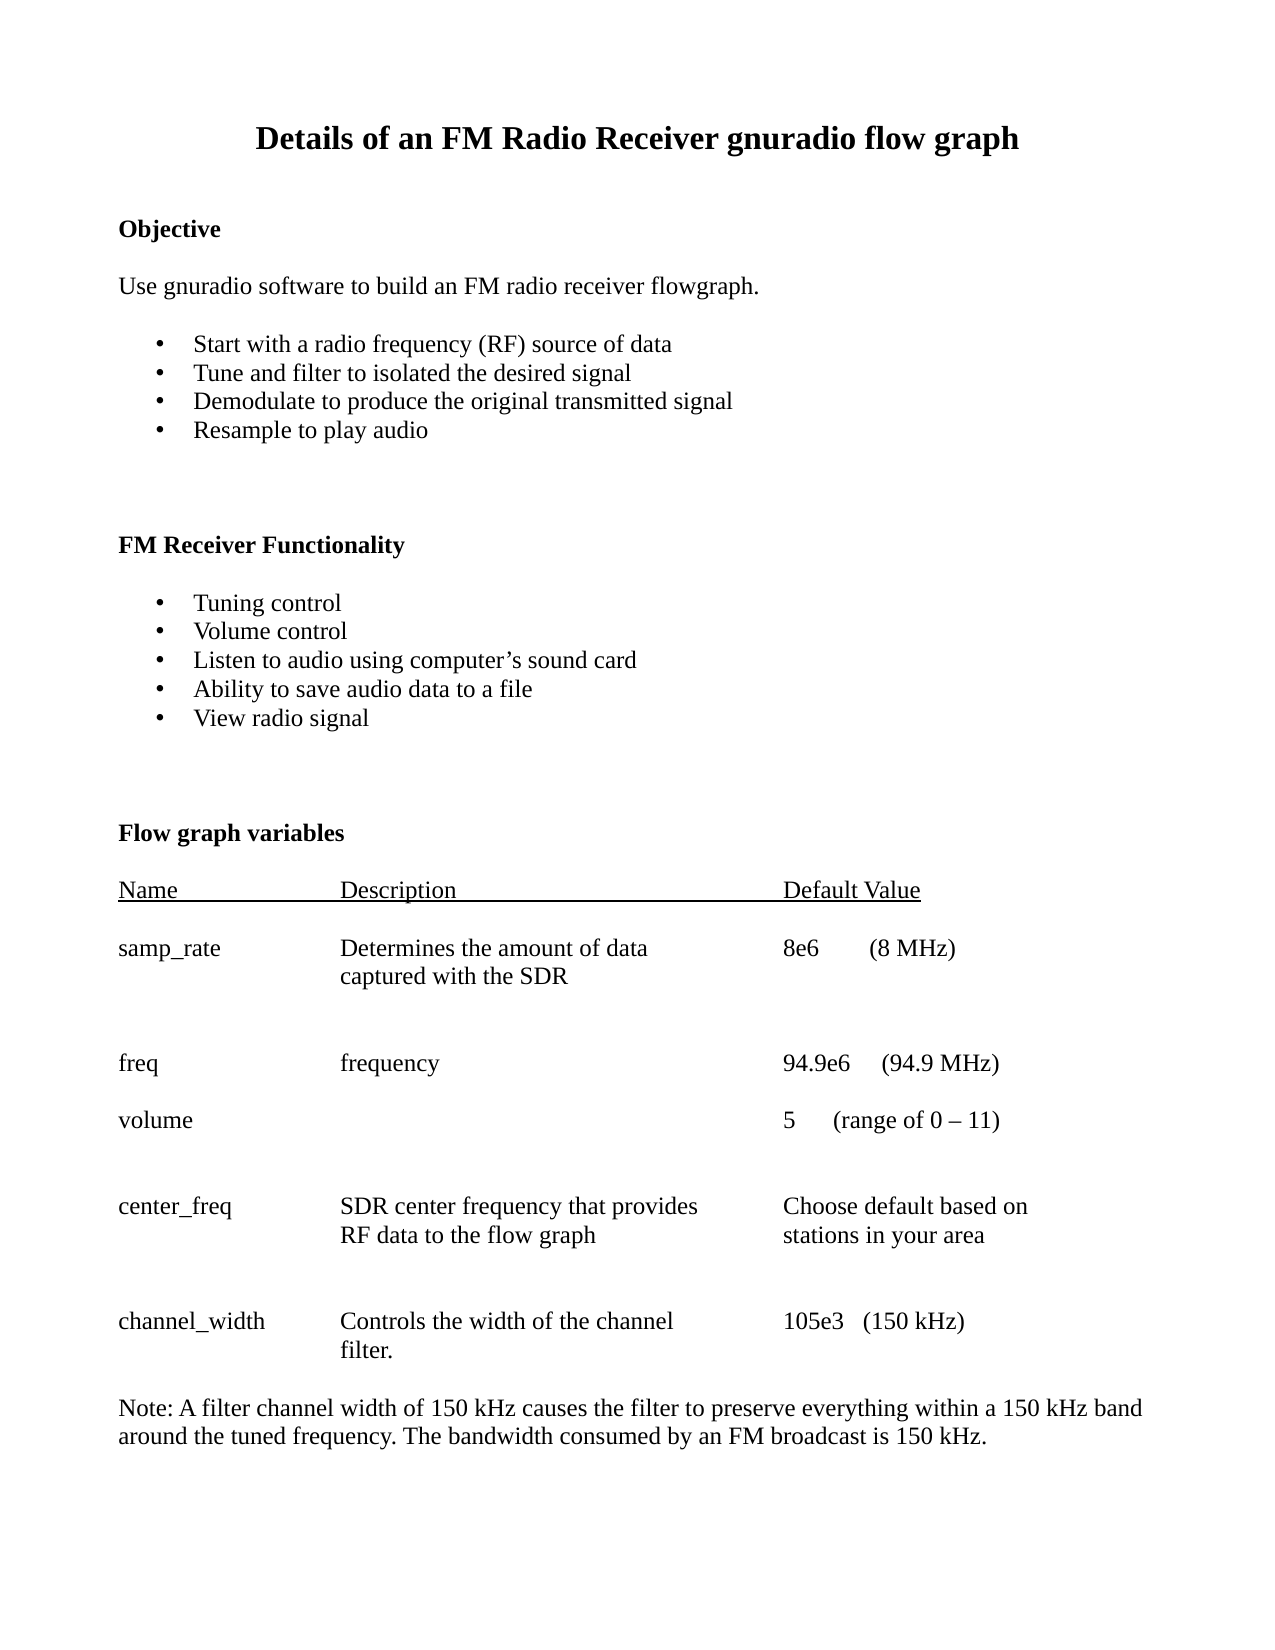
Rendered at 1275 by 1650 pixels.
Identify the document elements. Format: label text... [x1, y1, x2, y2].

text FM Receiver Functionality [118, 530, 1157, 559]
text channel_width Controls the width of the channel 105e3 (150 kHz) [118, 1306, 1157, 1335]
list Listen to audio using computer’s sound card [156, 645, 1157, 674]
text RF data to the flow graph stations in your area [118, 1220, 1157, 1249]
text filter. [118, 1335, 1157, 1364]
text Note: A filter channel width of 150 kHz causes the filter to preserve everything within a 150 kHz band around the tuned frequency. The bandwidth consumed by an FM broadcast is 150 kHz. [118, 1393, 1157, 1450]
text samp_rate Determines the amount of data 8e6 (8 MHz) [118, 933, 1157, 961]
text Name Description Default Value [118, 875, 1157, 904]
list Volume control [156, 616, 1157, 645]
list Demodulate to produce the original transmitted signal [156, 386, 1157, 415]
text freq frequency 94.9e6 (94.9 MHz) [118, 1048, 1157, 1076]
text volume 5 (range of 0 – 11) [118, 1105, 1157, 1134]
text Details of an FM Radio Receiver gnuradio flow graph [118, 118, 1157, 156]
text Flow graph variables [118, 818, 1157, 846]
list Resample to play audio [156, 415, 1157, 444]
list View radio signal [156, 703, 1157, 731]
list Start with a radio frequency (RF) source of data [156, 329, 1157, 358]
text captured with the SDR [118, 961, 1157, 990]
text Use gnuradio software to build an FM radio receiver flowgraph. [118, 271, 1157, 300]
text Objective [118, 214, 1157, 243]
list Tuning control [156, 588, 1157, 616]
list Tune and filter to isolated the desired signal [156, 358, 1157, 386]
list Ability to save audio data to a file [156, 674, 1157, 703]
text center_freq SDR center frequency that provides Choose default based on [118, 1191, 1157, 1220]
